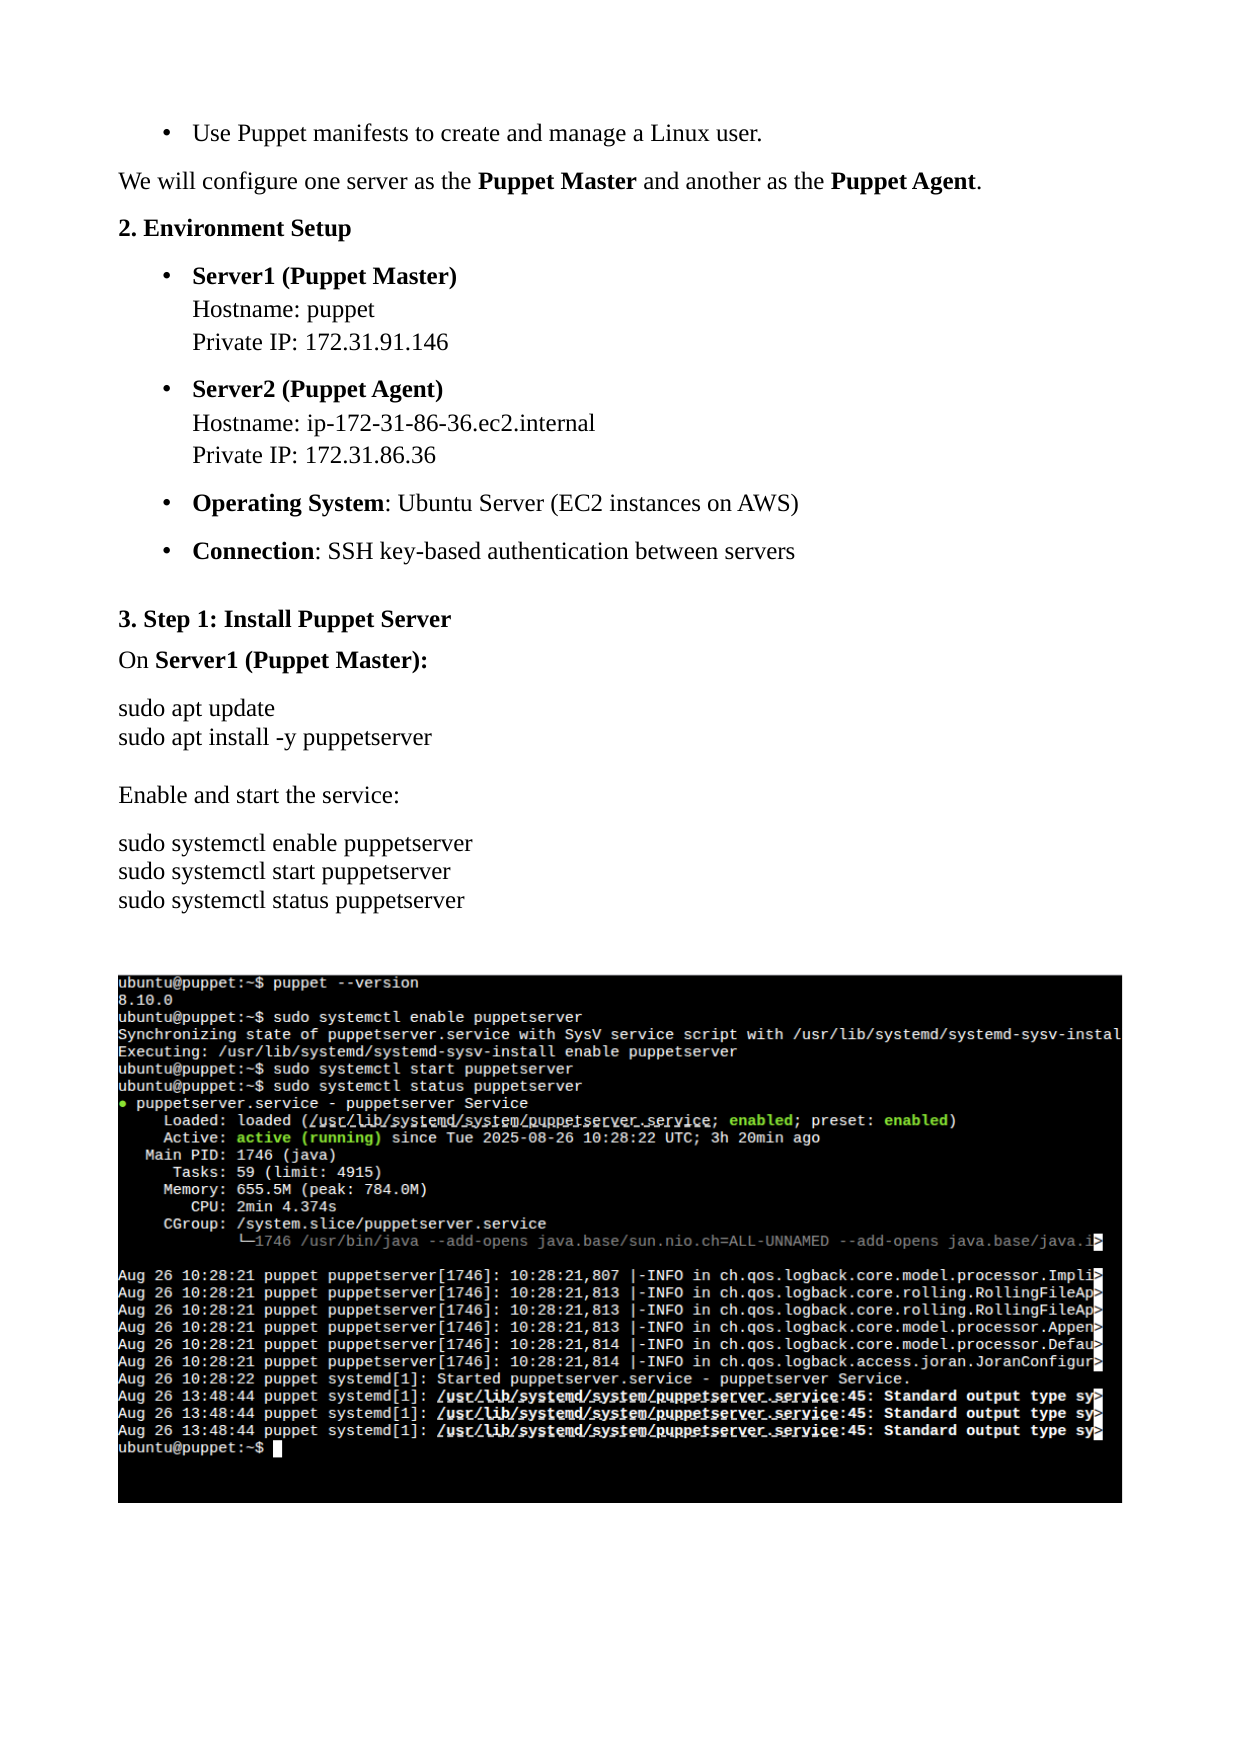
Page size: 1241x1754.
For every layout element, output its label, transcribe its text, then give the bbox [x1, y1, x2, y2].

text sudo apt install -y puppetserver [118, 722, 1122, 751]
list Server1 (Puppet Master) Hostname: puppet Private IP: 172.31.91.146 [162, 261, 1122, 356]
list Use Puppet manifests to create and manage a Linux user. [162, 118, 1122, 147]
list Server2 (Puppet Agent) Hostname: ip-172-31-86-36.ec2.internal Private IP: 172.31.86.36 [162, 374, 1122, 469]
subtitle 3. Step 1: Install Puppet Server [118, 604, 1122, 633]
text Enable and start the service: [118, 780, 1122, 809]
picture [118, 943, 1123, 1503]
text sudo apt update [118, 693, 1122, 722]
text sudo systemctl status puppetserver [118, 885, 1122, 914]
list Connection: SSH key-based authentication between servers [162, 536, 1122, 564]
text sudo systemctl enable puppetserver [118, 828, 1122, 856]
text On Server1 (Puppet Master): [118, 646, 1122, 674]
text We will configure one server as the Puppet Master and another as the Puppet Agent. [118, 166, 1122, 194]
text sudo systemctl start puppetserver [118, 856, 1122, 885]
list Operating System: Ubuntu Server (EC2 instances on AWS) [162, 488, 1122, 517]
text 2. Environment Setup [118, 213, 1122, 242]
